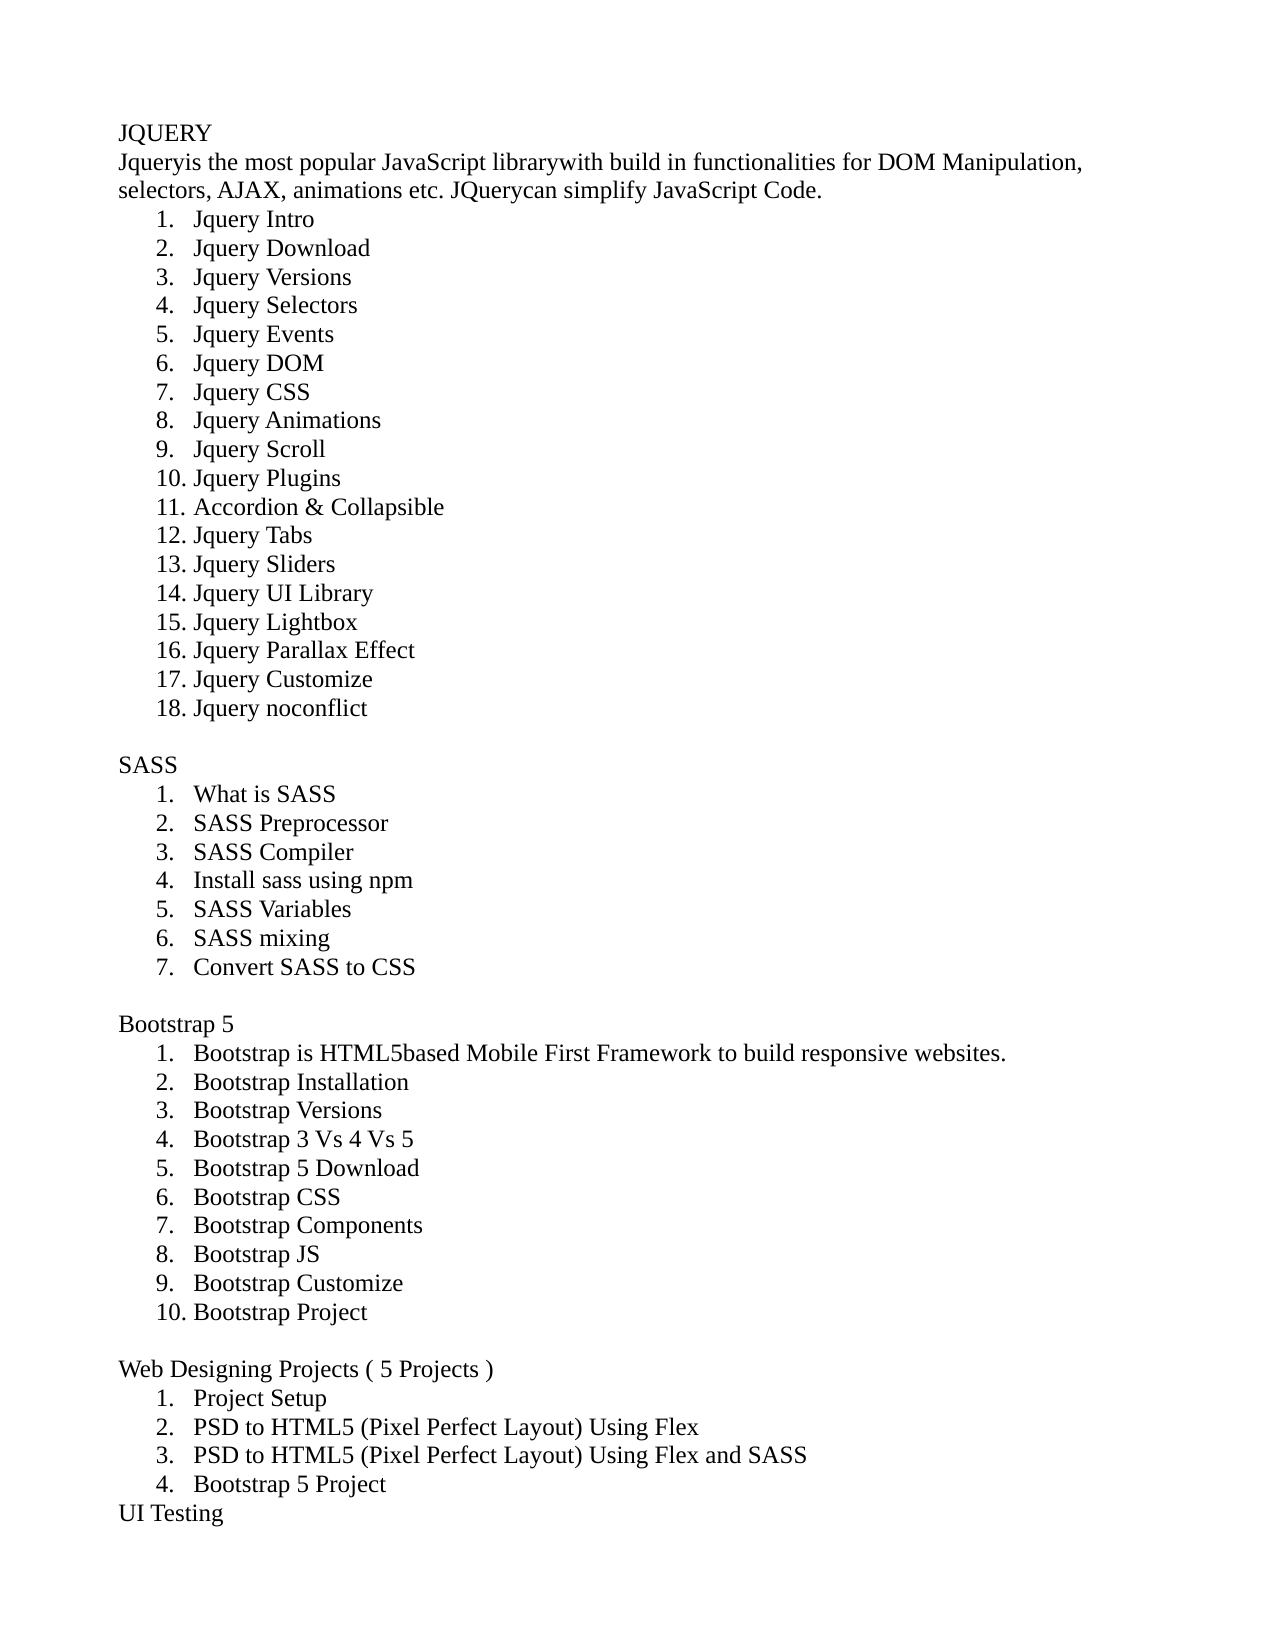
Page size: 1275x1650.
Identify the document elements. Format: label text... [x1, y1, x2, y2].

list Accordion & Collapsible [156, 492, 1157, 521]
list Jquery Tabs [156, 521, 1157, 549]
text Web Designing Projects ( 5 Projects ) [118, 1354, 1157, 1383]
list SASS mixing [156, 923, 1157, 952]
list Bootstrap 5 Download [156, 1153, 1157, 1182]
list Bootstrap Customize [156, 1268, 1157, 1297]
list Bootstrap Versions [156, 1096, 1157, 1124]
list Jquery Sliders [156, 549, 1157, 578]
list Convert SASS to CSS [156, 952, 1157, 981]
list SASS Compiler [156, 837, 1157, 866]
list Install sass using npm [156, 866, 1157, 894]
list Bootstrap 3 Vs 4 Vs 5 [156, 1124, 1157, 1153]
list Bootstrap JS [156, 1239, 1157, 1268]
list Jquery CSS [156, 377, 1157, 406]
list SASS Preprocessor [156, 808, 1157, 837]
list What is SASS [156, 779, 1157, 808]
text Bootstrap 5 [118, 1009, 1157, 1038]
list Jquery Selectors [156, 291, 1157, 319]
list Bootstrap Project [156, 1297, 1157, 1326]
list Jquery Lightbox [156, 607, 1157, 636]
list Bootstrap 5 Project [156, 1469, 1157, 1498]
list Bootstrap Components [156, 1211, 1157, 1239]
text UI Testing [118, 1498, 1157, 1527]
list Jquery Parallax Effect [156, 636, 1157, 664]
list Bootstrap is HTML5based Mobile First Framework to build responsive websites. [156, 1038, 1157, 1067]
list Jquery Intro [156, 204, 1157, 233]
list Jquery Animations [156, 406, 1157, 434]
text SASS [118, 751, 1157, 779]
list Project Setup [156, 1383, 1157, 1412]
list Jquery Events [156, 319, 1157, 348]
list Bootstrap CSS [156, 1182, 1157, 1211]
list SASS Variables [156, 894, 1157, 923]
list Jquery Download [156, 233, 1157, 262]
list Jquery Scroll [156, 434, 1157, 463]
list Jquery Versions [156, 262, 1157, 291]
list Jquery Customize [156, 664, 1157, 693]
list PSD to HTML5 (Pixel Perfect Layout) Using Flex [156, 1412, 1157, 1441]
list Jquery Plugins [156, 463, 1157, 492]
list PSD to HTML5 (Pixel Perfect Layout) Using Flex and SASS [156, 1441, 1157, 1469]
text JQUERY [118, 118, 1157, 147]
list Bootstrap Installation [156, 1067, 1157, 1096]
list Jquery noconflict [156, 693, 1157, 722]
text Jqueryis the most popular JavaScript librarywith build in functionalities for DOM Manipulation, selectors, AJAX, animations etc. JQuerycan simplify JavaScript Code. [118, 147, 1157, 204]
list Jquery DOM [156, 348, 1157, 377]
list Jquery UI Library [156, 578, 1157, 607]
